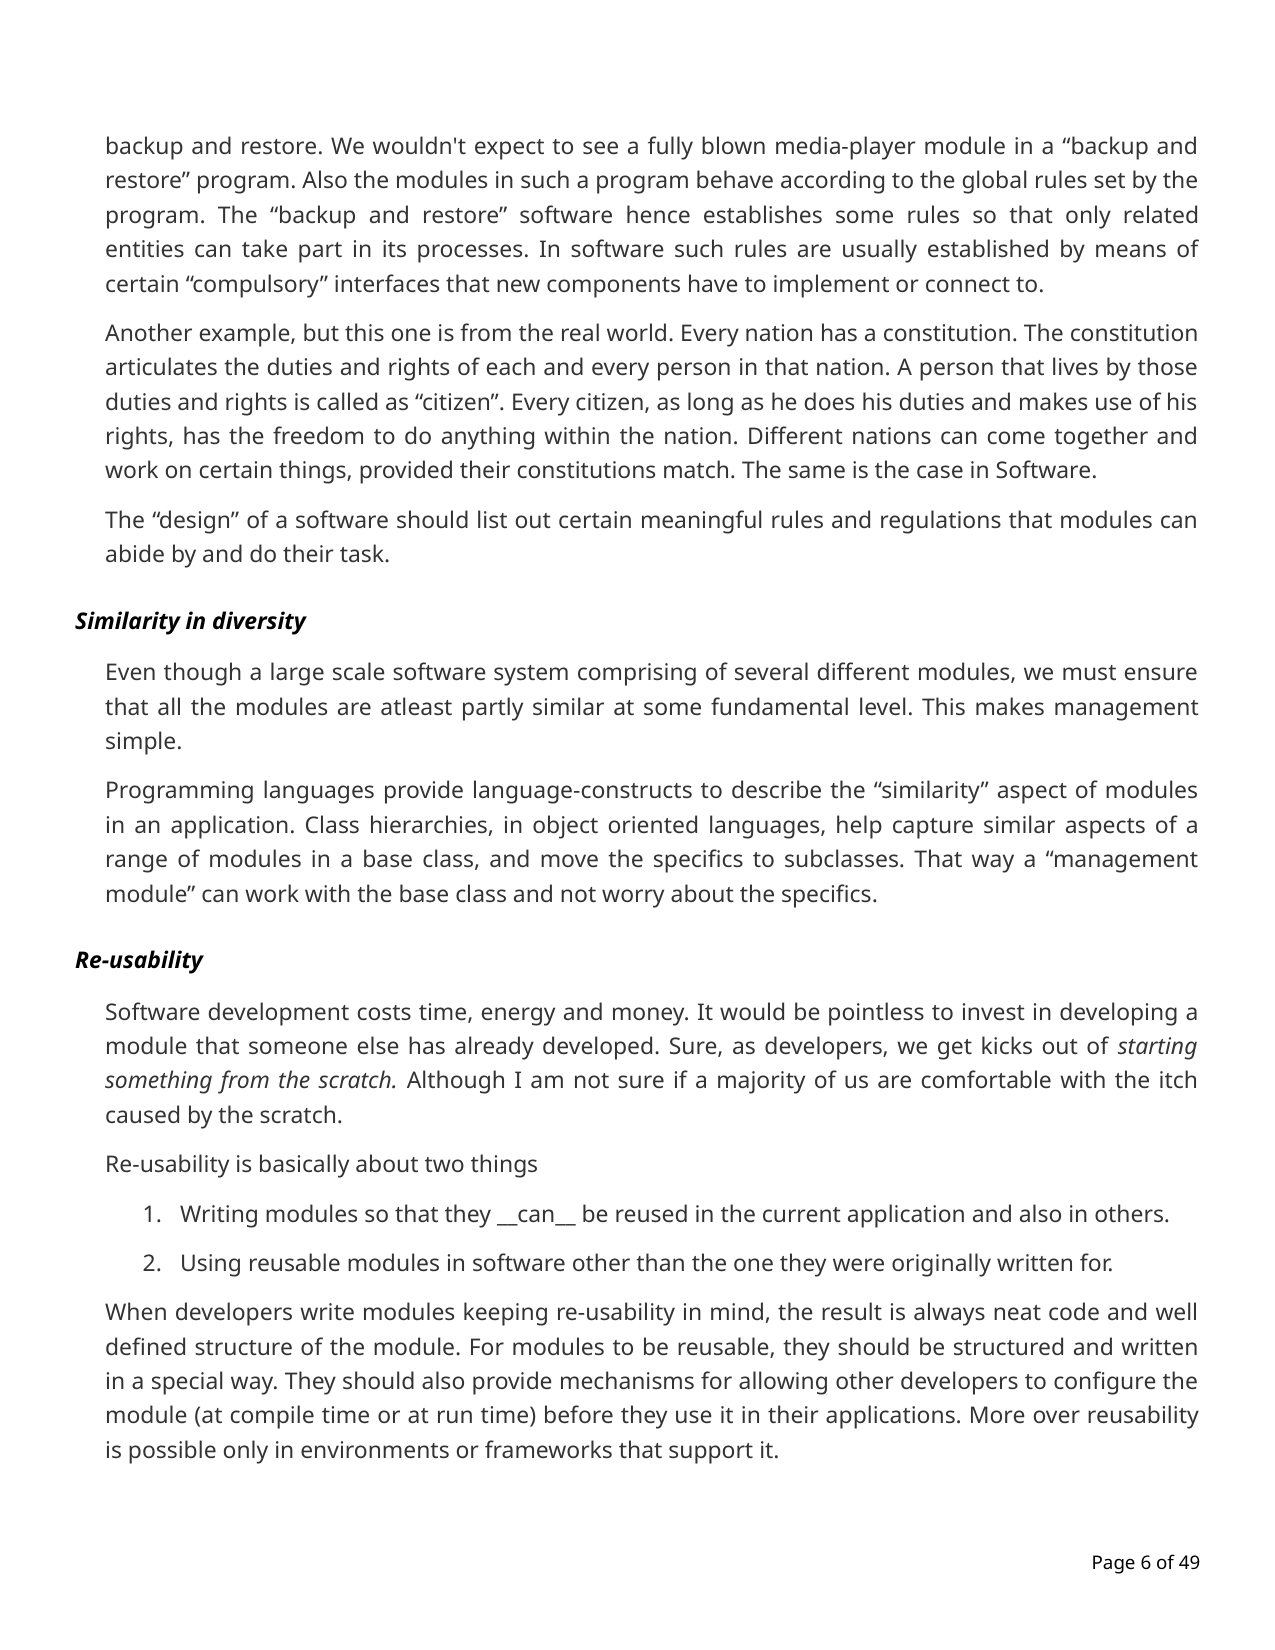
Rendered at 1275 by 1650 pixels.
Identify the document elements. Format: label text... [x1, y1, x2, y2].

text backup and restore. We wouldn't expect to see a fully blown media-player module in a “backup and restore” program. Also the modules in such a program behave according to the global rules set by the program. The “backup and restore” software hence establishes some rules so that only related entities can take part in its processes. In software such rules are usually established by means of certain “compulsory” interfaces that new components have to implement or connect to. [105, 130, 1200, 299]
subtitle Similarity in diversity [75, 605, 1200, 636]
text Another example, but this one is from the real world. Every nation has a constitution. The constitution articulates the duties and rights of each and every person in that nation. A person that lives by those duties and rights is called as “citizen”. Every citizen, as long as he does his duties and makes use of his rights, has the freedom to do anything within the nation. Different nations can come together and work on certain things, provided their constitutions match. The same is the case in Software. [105, 317, 1200, 486]
text The “design” of a software should list out certain meaningful rules and regulations that modules can abide by and do their task. [105, 504, 1200, 569]
list Using reusable modules in software other than the one they were originally written for. [142, 1247, 1200, 1278]
list Writing modules so that they __can__ be reused in the current application and also in others. [142, 1197, 1200, 1229]
text Software development costs time, energy and money. It would be pointless to invest in developing a module that someone else has already developed. Sure, as developers, we get kicks out of starting something from the scratch. Although I am not sure if a majority of us are comfortable with the itch caused by the scratch. [105, 996, 1200, 1130]
text Re-usability is basically about two things [105, 1148, 1200, 1179]
subtitle Re-usability [75, 944, 1200, 976]
text Programming languages provide language-constructs to describe the “similarity” aspect of modules in an application. Class hierarchies, in object oriented languages, help capture similar aspects of a range of modules in a base class, and move the specifics to subclasses. That way a “management module” can work with the base class and not worry about the specifics. [105, 774, 1200, 909]
text Even though a large scale software system comprising of several different modules, we must ensure that all the modules are atleast partly similar at some fundamental level. This makes management simple. [105, 656, 1200, 756]
text When developers write modules keeping re-usability in mind, the result is always neat code and well defined structure of the module. For modules to be reusable, they should be structured and written in a special way. They should also provide mechanisms for allowing other developers to configure the module (at compile time or at run time) before they use it in their applications. More over reusability is possible only in environments or frameworks that support it. [105, 1296, 1200, 1465]
